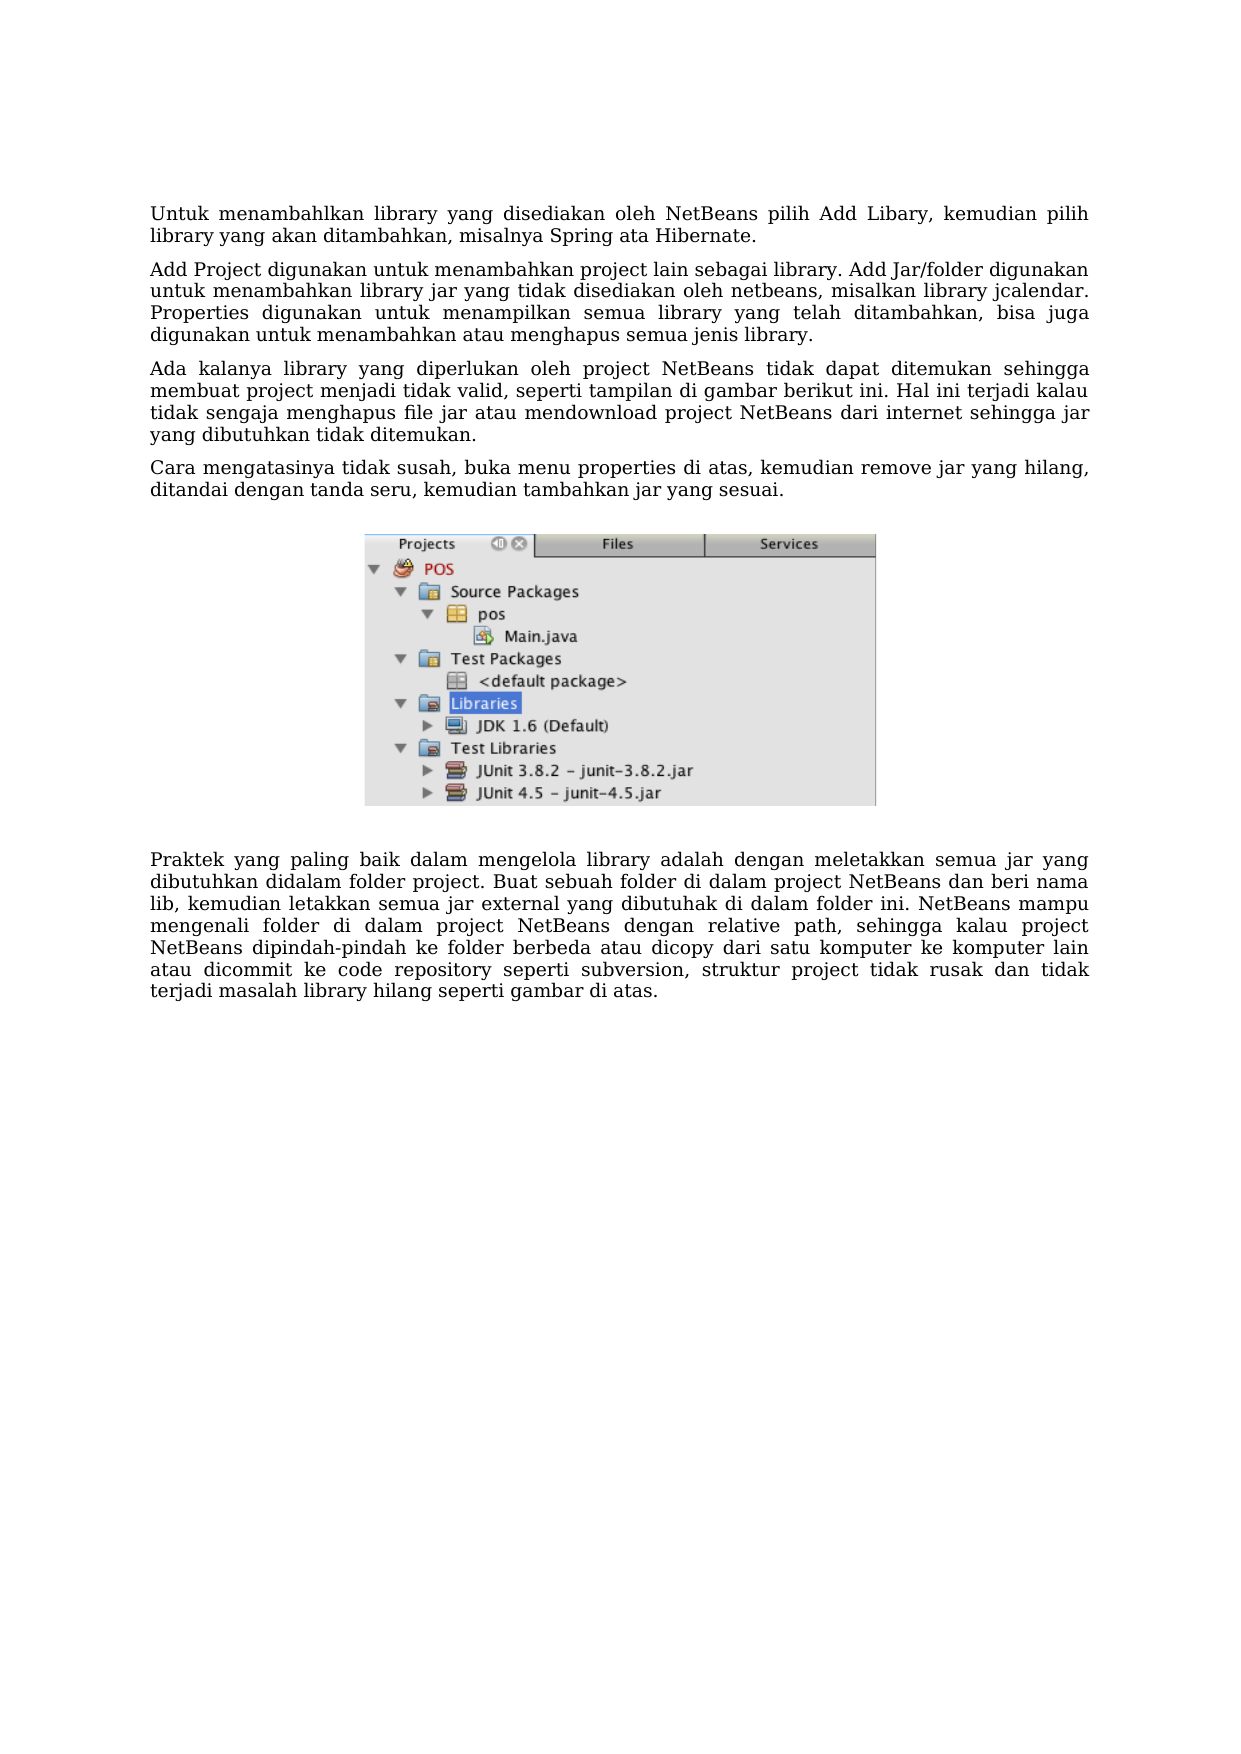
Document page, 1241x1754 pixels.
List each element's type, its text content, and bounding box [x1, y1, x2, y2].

text Cara mengatasinya tidak susah, buka menu properties di atas, kemudian remove jar yang hilang, ditandai dengan tanda seru, kemudian tambahkan jar yang sesuai. [150, 457, 1091, 501]
text Untuk menambahlkan library yang disediakan oleh NetBeans pilih Add Libary, kemudian pilih library yang akan ditambahkan, misalnya Spring ata Hibernate. [150, 203, 1091, 247]
text Add Project digunakan untuk menambahkan project lain sebagai library. Add Jar/folder digunakan untuk menambahkan library jar yang tidak disediakan oleh netbeans, misalkan library jcalendar. Properties digunakan untuk menampilkan semua library yang telah ditambahkan, bisa juga digunakan untuk menambahkan atau menghapus semua jenis library. [150, 259, 1091, 346]
text Praktek yang paling baik dalam mengelola library adalah dengan meletakkan semua jar yang dibutuhkan didalam folder project. Buat sebuah folder di dalam project NetBeans dan beri nama lib, kemudian letakkan semua jar external yang dibutuhak di dalam folder ini. NetBeans mampu mengenali folder di dalam project NetBeans dengan relative path, sehingga kalau project NetBeans dipindah-pindah ke folder berbeda atau dicopy dari satu komputer ke komputer lain atau dicommit ke code repository seperti subversion, struktur project tidak rusak dan tidak terjadi masalah library hilang seperti gambar di atas. [150, 849, 1091, 1002]
text Ada kalanya library yang diperlukan oleh project NetBeans tidak dapat ditemukan sehingga membuat project menjadi tidak valid, seperti tampilan di gambar berikut ini. Hal ini terjadi kalau tidak sengaja menghapus file jar atau mendownload project NetBeans dari internet sehingga jar yang dibutuhkan tidak ditemukan. [150, 358, 1091, 445]
picture [364, 534, 877, 806]
